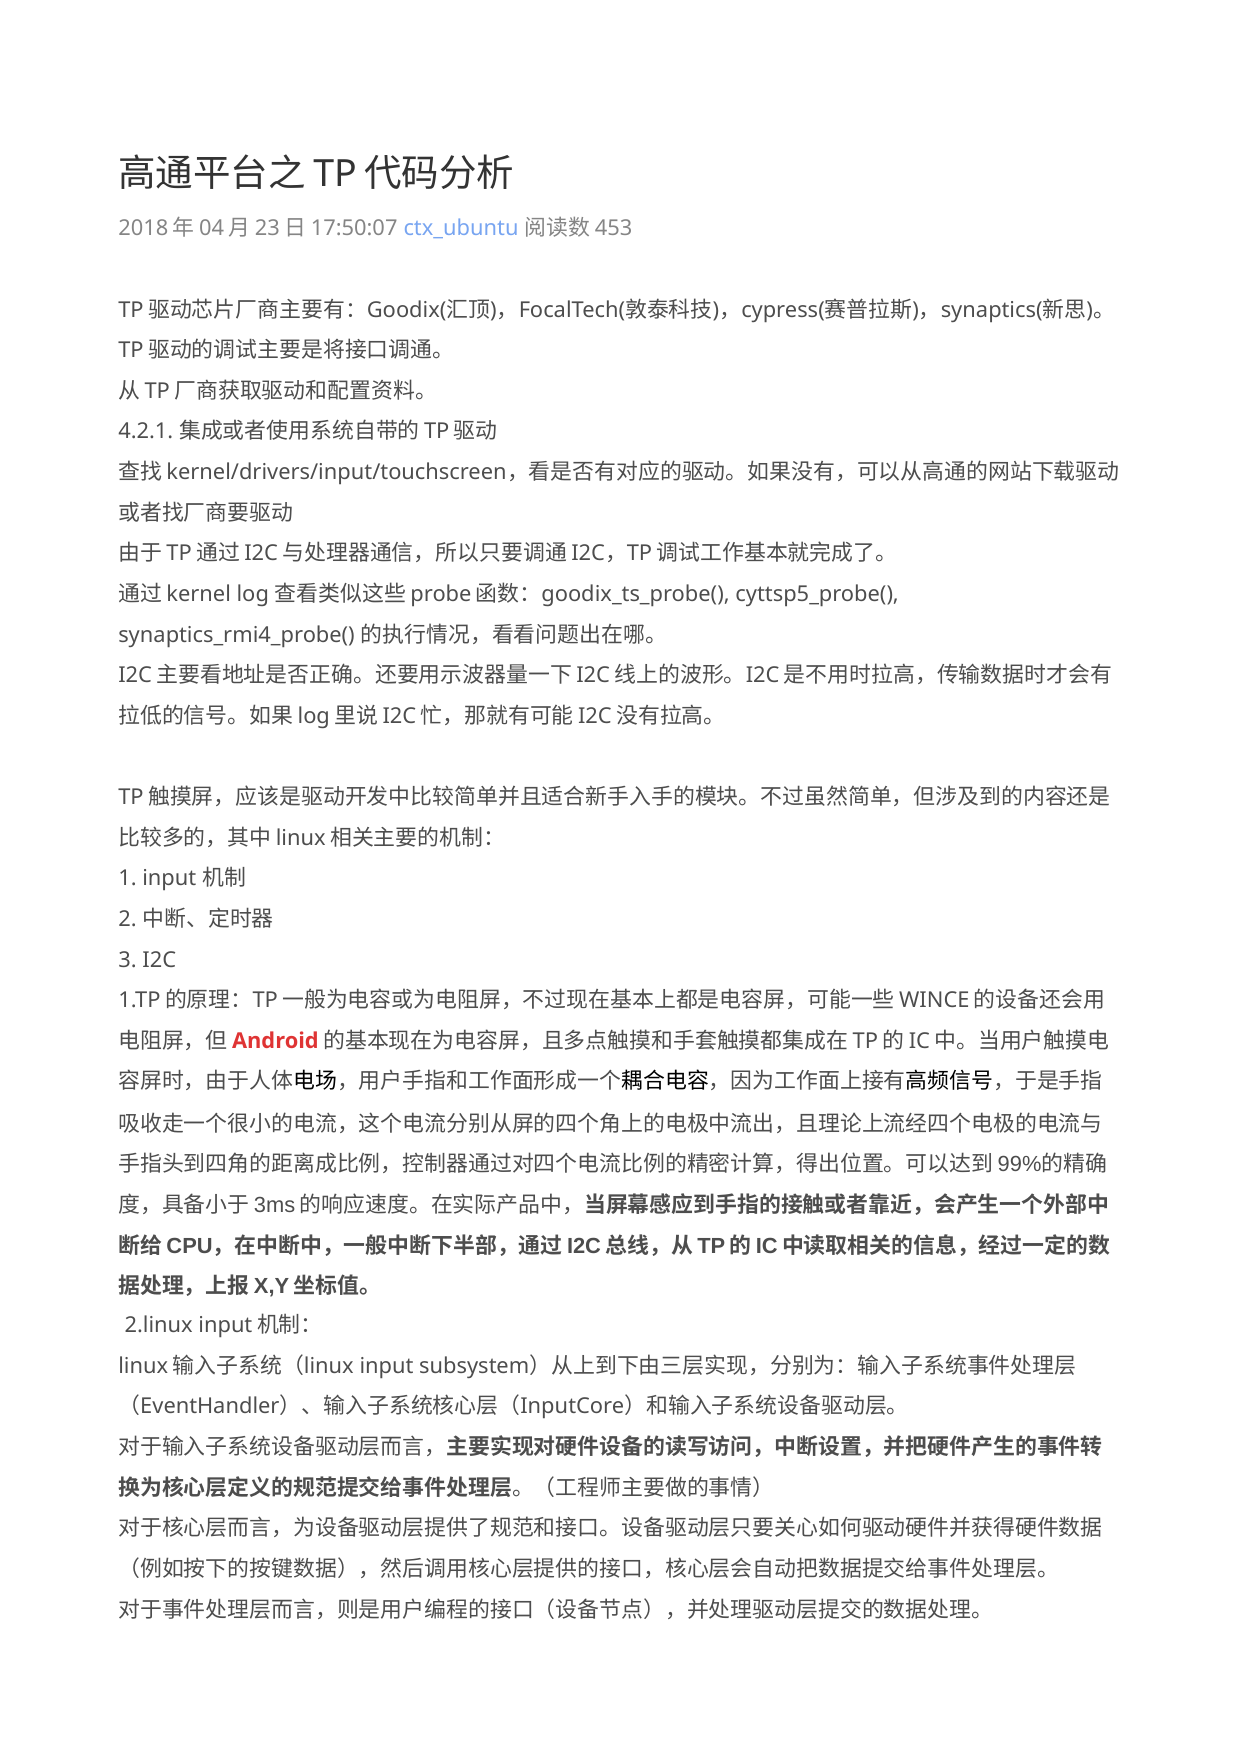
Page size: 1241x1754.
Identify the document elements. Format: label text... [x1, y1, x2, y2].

text 1.TP的原理：TP一般为电容或为电阻屏，不过现在基本上都是电容屏，可能一些WINCE的设备还会用电阻屏，但Android的基本现在为电容屏，且多点触摸和手套触摸都集成在TP的IC中。当用户触摸电容屏时，由于人体电场，用户手指和工作面形成一个耦合电容，因为工作面上接有高频信号，于是手指吸收走一个很小的电流，这个电流分别从屏的四个角上的电极中流出，且理论上流经四个电极的电流与手指头到四角的距离成比例，控制器通过对四个电流比例的精密计算，得出位置。可以达到99%的精确度，具备小于3ms的响应速度。在实际产品中，当屏幕感应到手指的接触或者靠近，会产生一个外部中断给CPU，在中断中，一般中断下半部，通过I2C总线，从TP的IC中读取相关的信息，经过一定的数据处理，上报X,Y坐标值。 [118, 973, 1122, 1298]
text TP驱动芯片厂商主要有：Goodix(汇顶)，FocalTech(敦泰科技)，cypress(赛普拉斯)，synaptics(新思)。 TP驱动的调试主要是将接口调通。 从TP厂商获取驱动和配置资料。 4.2.1. 集成或者使用系统自带的TP驱动 [118, 283, 1122, 445]
text 2018年04月23日 17:50:07 ctx_ubuntu 阅读数 453 [118, 210, 1100, 242]
text TP触摸屏，应该是驱动开发中比较简单并且适合新手入手的模块。不过虽然简单，但涉及到的内容还是比较多的，其中linux相关主要的机制： [118, 770, 1122, 851]
text 2.linux input机制： [118, 1298, 1122, 1339]
text linux输入子系统（linux input subsystem）从上到下由三层实现，分别为：输入子系统事件处理层（EventHandler）、输入子系统核心层（InputCore）和输入子系统设备驱动层。 [118, 1339, 1122, 1420]
text 查找kernel/drivers/input/touchscreen，看是否有对应的驱动。如果没有，可以从高通的网站下载驱动或者找厂商要驱动 [118, 445, 1122, 526]
text 对于核心层而言，为设备驱动层提供了规范和接口。设备驱动层只要关心如何驱动硬件并获得硬件数据（例如按下的按键数据），然后调用核心层提供的接口，核心层会自动把数据提交给事件处理层。 [118, 1501, 1122, 1583]
text 对于输入子系统设备驱动层而言，主要实现对硬件设备的读写访问，中断设置，并把硬件产生的事件转换为核心层定义的规范提交给事件处理层。（工程师主要做的事情） [118, 1420, 1122, 1501]
text 2. 中断、定时器 [118, 892, 1122, 933]
text 对于事件处理层而言，则是用户编程的接口（设备节点），并处理驱动层提交的数据处理。 [118, 1583, 1122, 1623]
text 3. I2C [118, 933, 1122, 973]
text 由于TP通过I2C与处理器通信，所以只要调通I2C，TP调试工作基本就完成了。 通过kernel log 查看类似这些probe函数：goodix_ts_probe(), cyttsp5_probe(), synaptics_rmi4_probe() 的执行情况，看看问题出在哪。 I2C主要看地址是否正确。还要用示波器量一下I2C线上的波形。I2C是不用时拉高，传输数据时才会有拉低的信号。如果log里说I2C忙，那就有可能I2C没有拉高。 [118, 526, 1122, 729]
text 1. input 机制 [118, 851, 1122, 892]
subtitle 高通平台之TP代码分析 [118, 143, 1122, 198]
